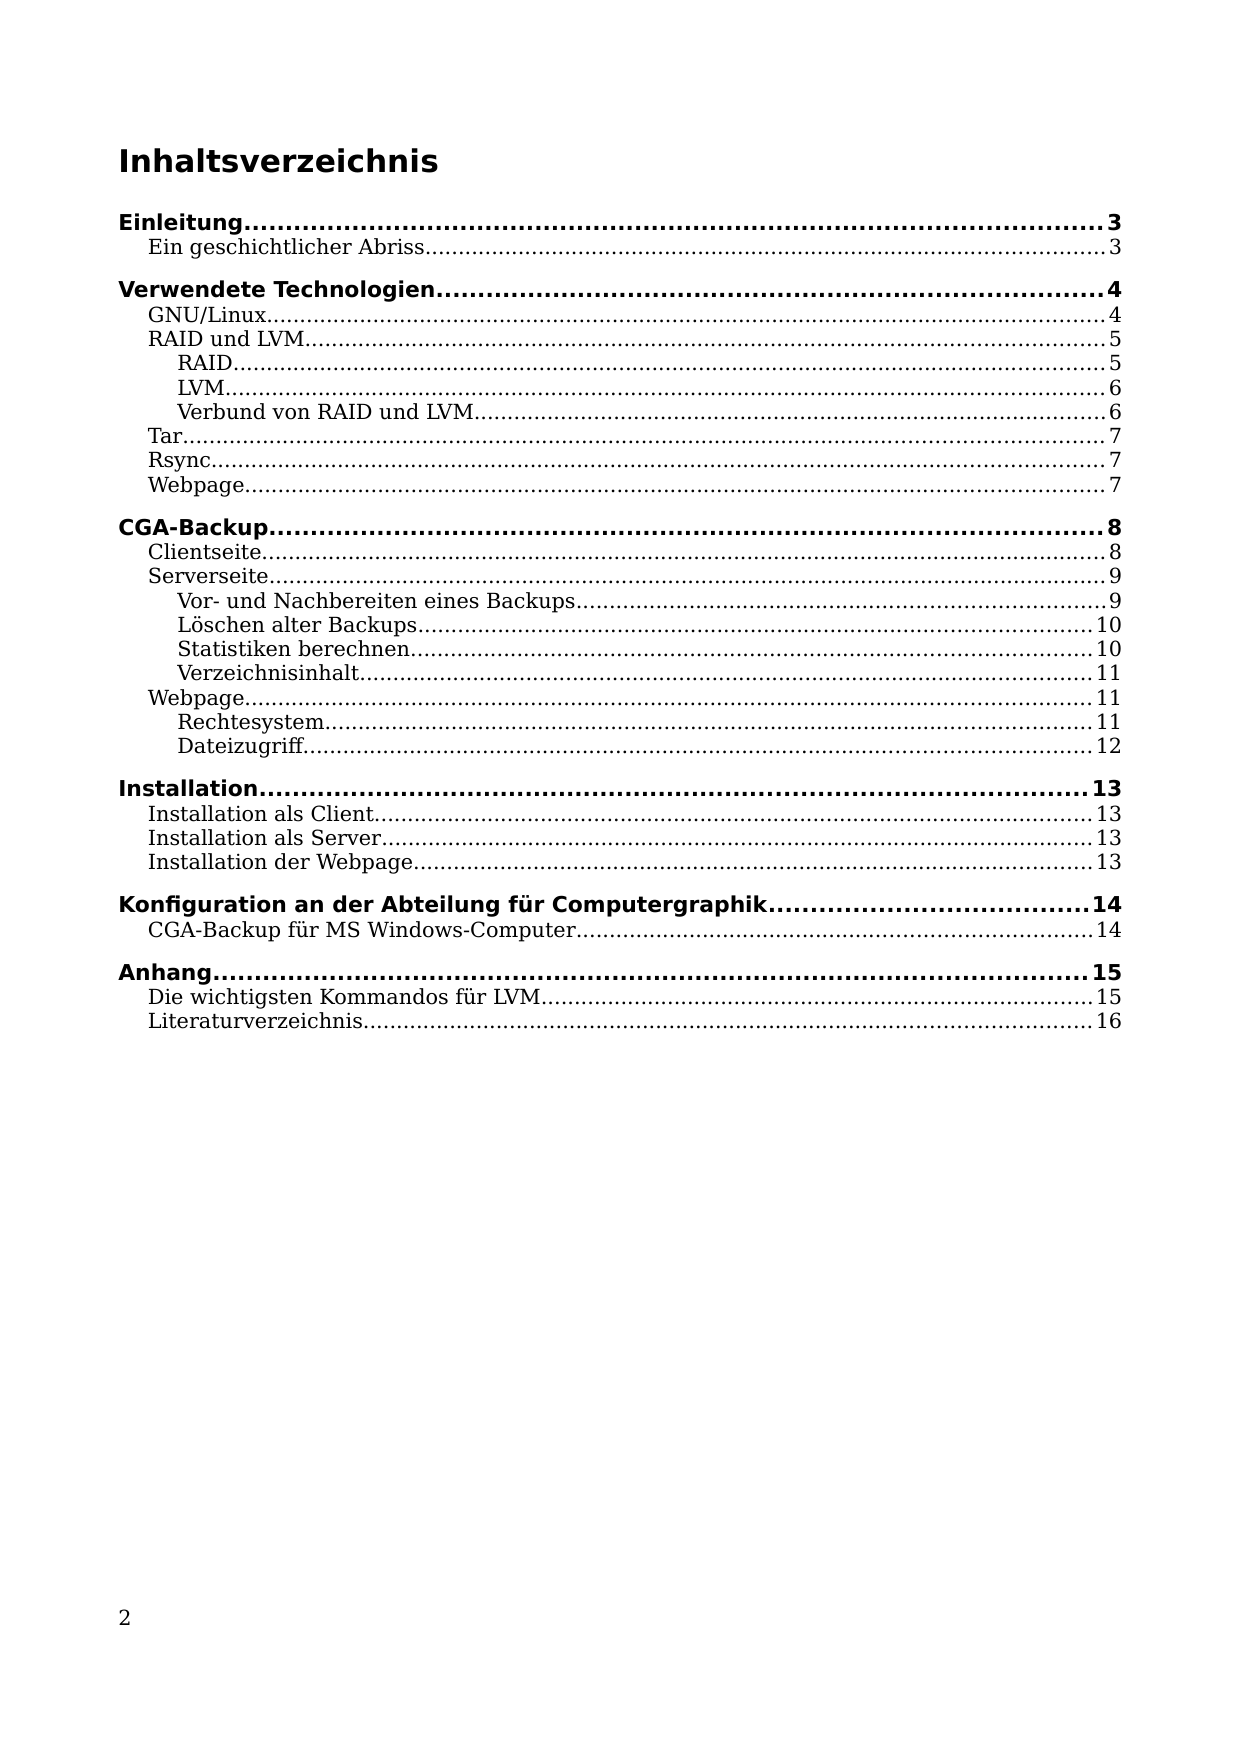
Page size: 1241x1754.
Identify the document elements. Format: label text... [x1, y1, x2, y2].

text CGA-Backup für MS Windows-Computer 14 [148, 918, 1122, 942]
text Verwendete Technologien 4 [118, 277, 1122, 303]
text RAID und LVM 5 [148, 327, 1122, 351]
text Verzeichnisinhalt 11 [177, 661, 1122, 686]
text Webpage 7 [148, 473, 1122, 497]
text RAID 5 [177, 351, 1122, 376]
text Ein geschichtlicher Abriss 3 [148, 235, 1122, 259]
text Dateizugriff 12 [177, 734, 1122, 758]
text Webpage 11 [148, 686, 1122, 710]
text LVM 6 [177, 376, 1122, 400]
text Installation als Server 13 [148, 826, 1122, 850]
text Installation als Client 13 [148, 802, 1122, 826]
text Statistiken berechnen 10 [177, 637, 1122, 661]
text Serverseite 9 [148, 564, 1122, 589]
text Literaturverzeichnis 16 [148, 1009, 1122, 1034]
text Konfiguration an der Abteilung für Computergraphik 14 [118, 892, 1122, 918]
text Die wichtigsten Kommandos für LVM 15 [148, 985, 1122, 1009]
subtitle Inhaltsverzeichnis [118, 143, 1122, 179]
text Löschen alter Backups 10 [177, 613, 1122, 637]
text Verbund von RAID und LVM 6 [177, 400, 1122, 424]
text Rsync 7 [148, 448, 1122, 473]
text Installation 13 [118, 776, 1122, 802]
text CGA-Backup 8 [118, 514, 1122, 540]
text GNU/Linux 4 [148, 303, 1122, 327]
text Vor- und Nachbereiten eines Backups 9 [177, 589, 1122, 613]
text Rechtesystem 11 [177, 710, 1122, 734]
text Installation der Webpage 13 [148, 850, 1122, 874]
text Clientseite 8 [148, 540, 1122, 564]
text Anhang 15 [118, 960, 1122, 985]
text Einleitung 3 [118, 210, 1122, 235]
text Tar 7 [148, 424, 1122, 448]
